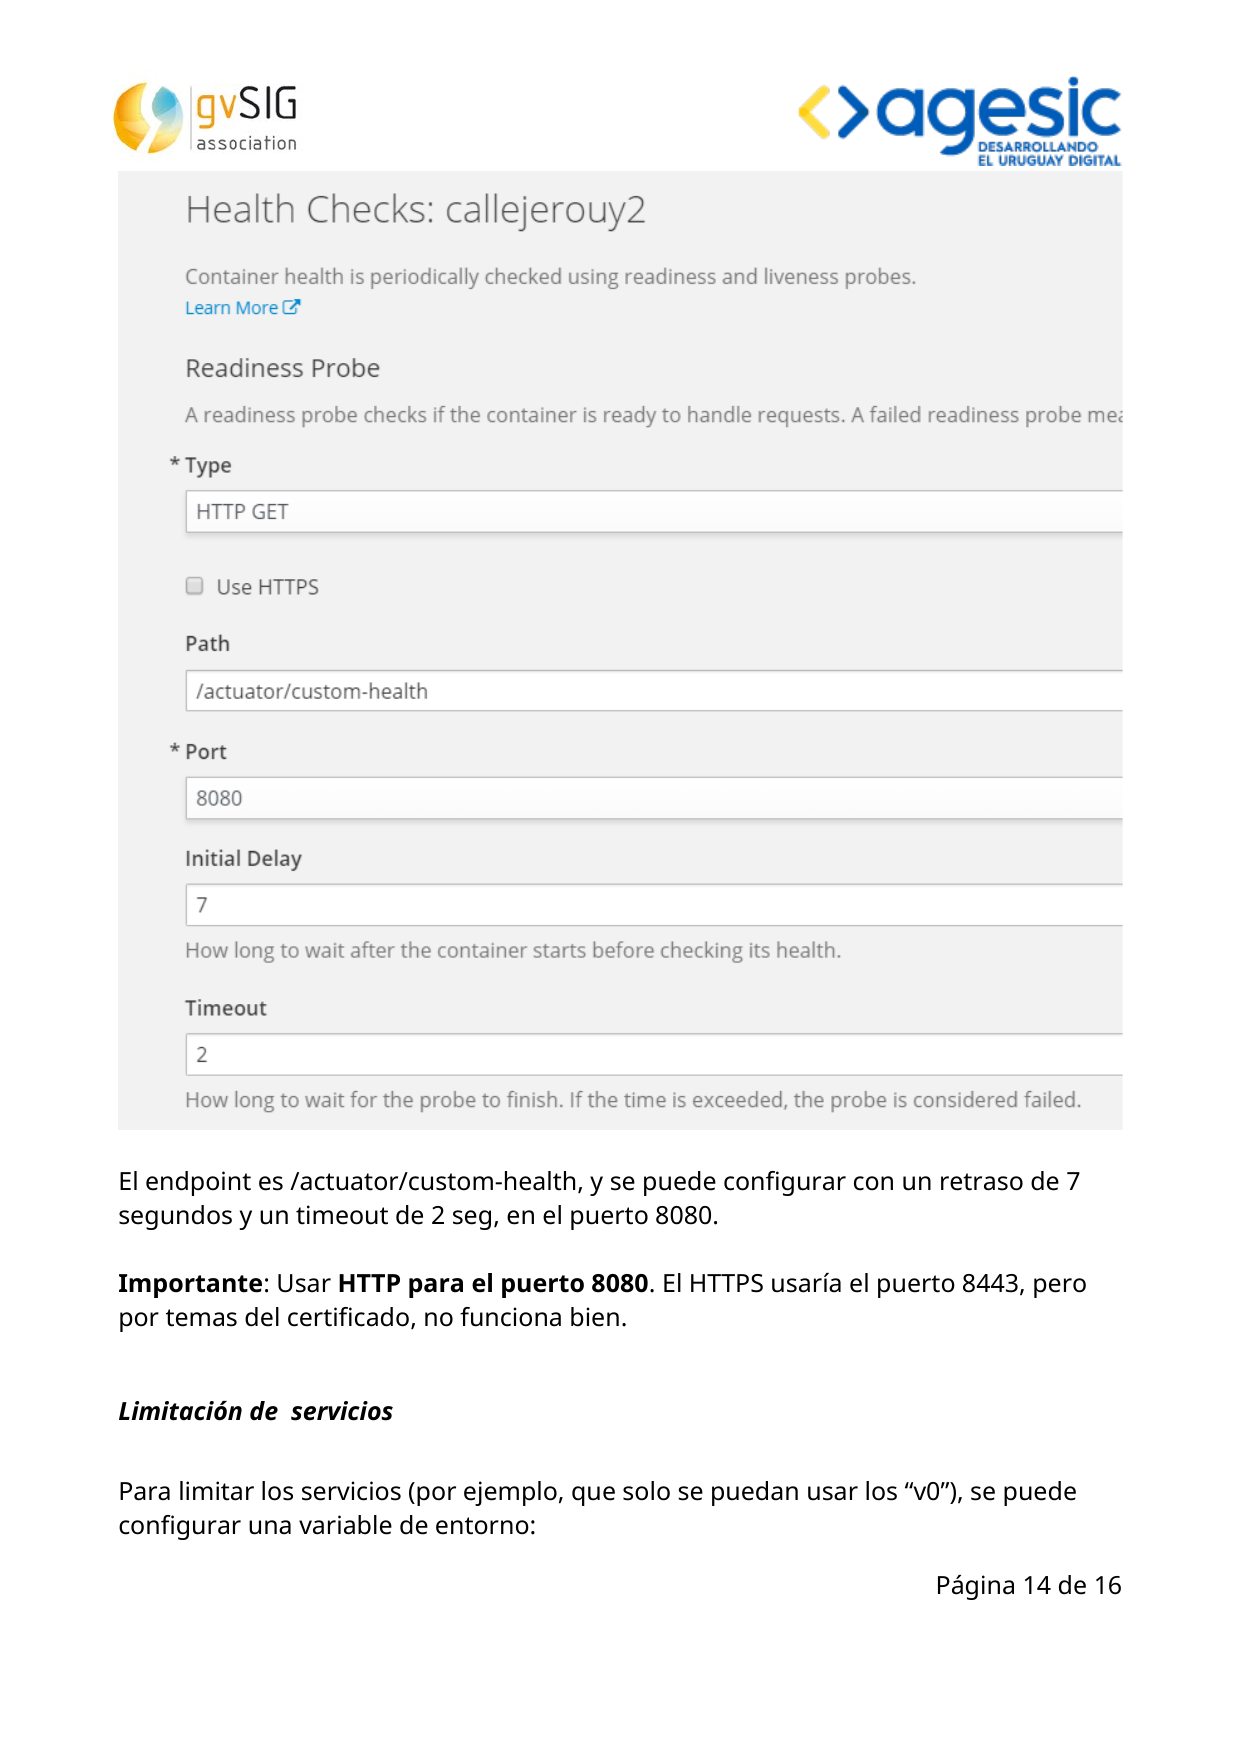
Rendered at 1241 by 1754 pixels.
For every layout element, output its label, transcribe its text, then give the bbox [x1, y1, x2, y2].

text Para limitar los servicios (por ejemplo, que solo se puedan usar los “v0”), se puede configurar una variable de entorno: [118, 1474, 1122, 1542]
picture [97, 69, 312, 167]
picture [118, 171, 1123, 1130]
text Importante: Usar HTTP para el puerto 8080. El HTTPS usaría el puerto 8443, pero por temas del certificado, no funciona bien. [118, 1266, 1122, 1334]
picture [798, 76, 1122, 166]
subtitle Limitación de servicios [118, 1393, 1122, 1427]
text El endpoint es /actuator/custom-health, y se puede configurar con un retraso de 7 segundos y un timeout de 2 seg, en el puerto 8080. [118, 1164, 1122, 1232]
